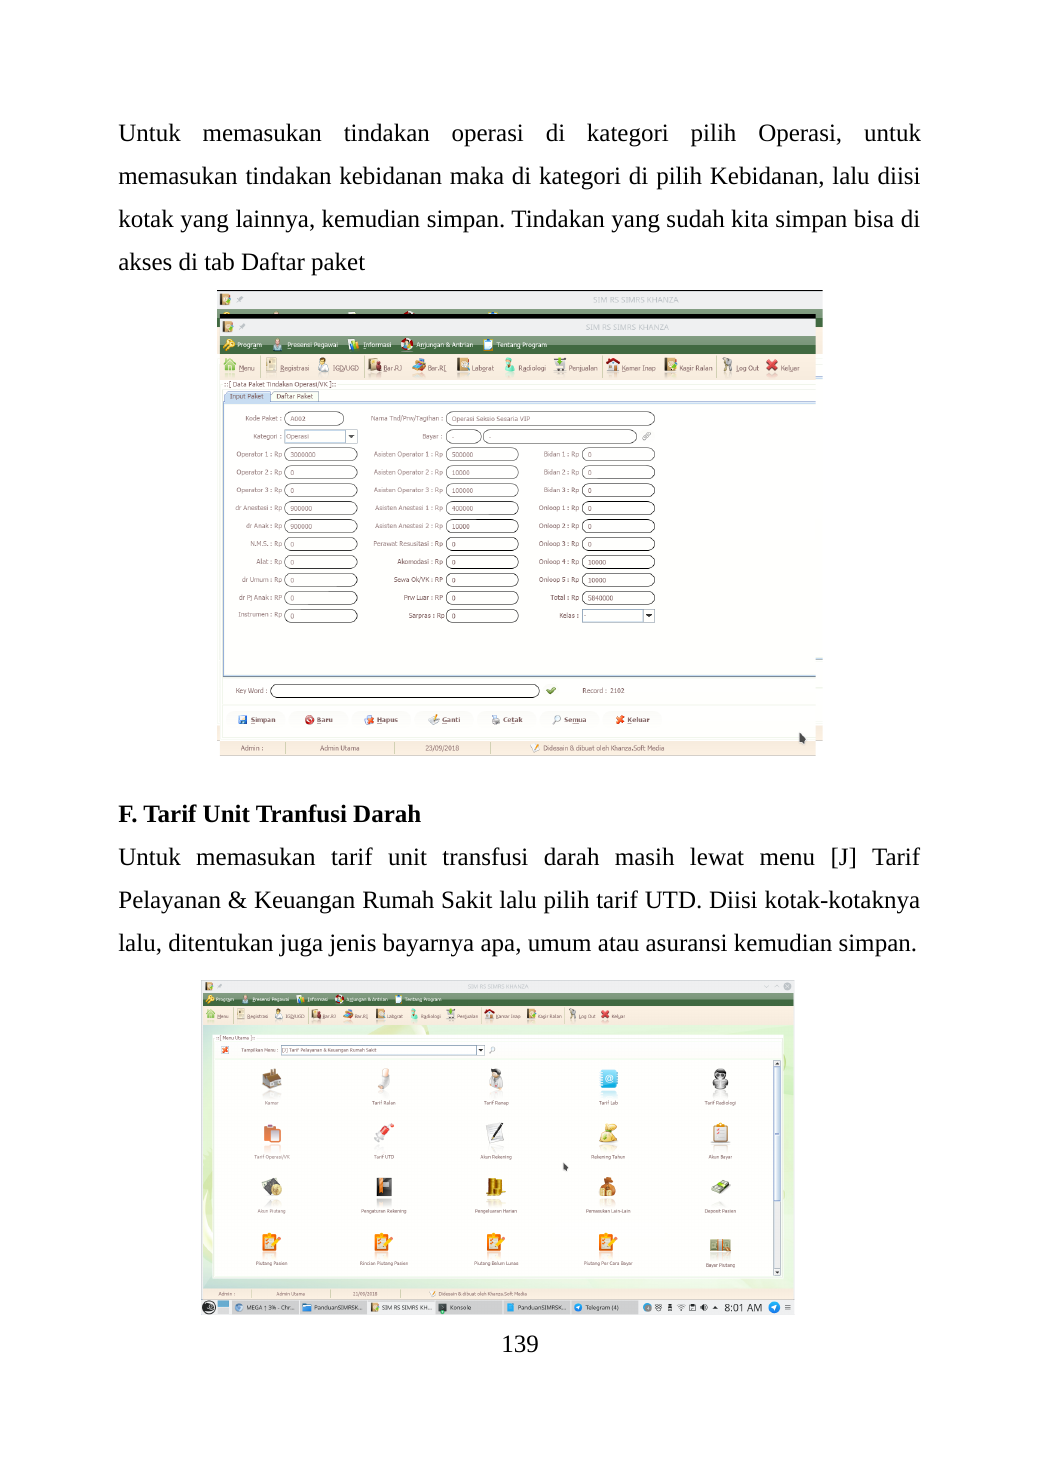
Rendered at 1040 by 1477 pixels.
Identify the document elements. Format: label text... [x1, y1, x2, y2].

picture [201, 980, 795, 1315]
text F. Tarif Unit Tranfusi Darah [118, 799, 921, 828]
text Untuk memasukan tarif unit transfusi darah masih lewat menu [J] Tarif Pelayanan & Keuangan Rumah Sakit lalu pilih tarif UTD. Diisi kotak-kotaknya lalu, ditentukan juga jenis bayarnya apa, umum atau asuransi kemudian simpan. [118, 842, 921, 957]
picture [217, 290, 823, 756]
text Untuk memasukan tindakan operasi di kategori pilih Operasi, untuk memasukan tindakan kebidanan maka di kategori di pilih Kebidanan, lalu diisi kotak yang lainnya, kemudian simpan. Tindakan yang sudah kita simpan bisa di akses di tab Daftar paket [118, 118, 921, 276]
